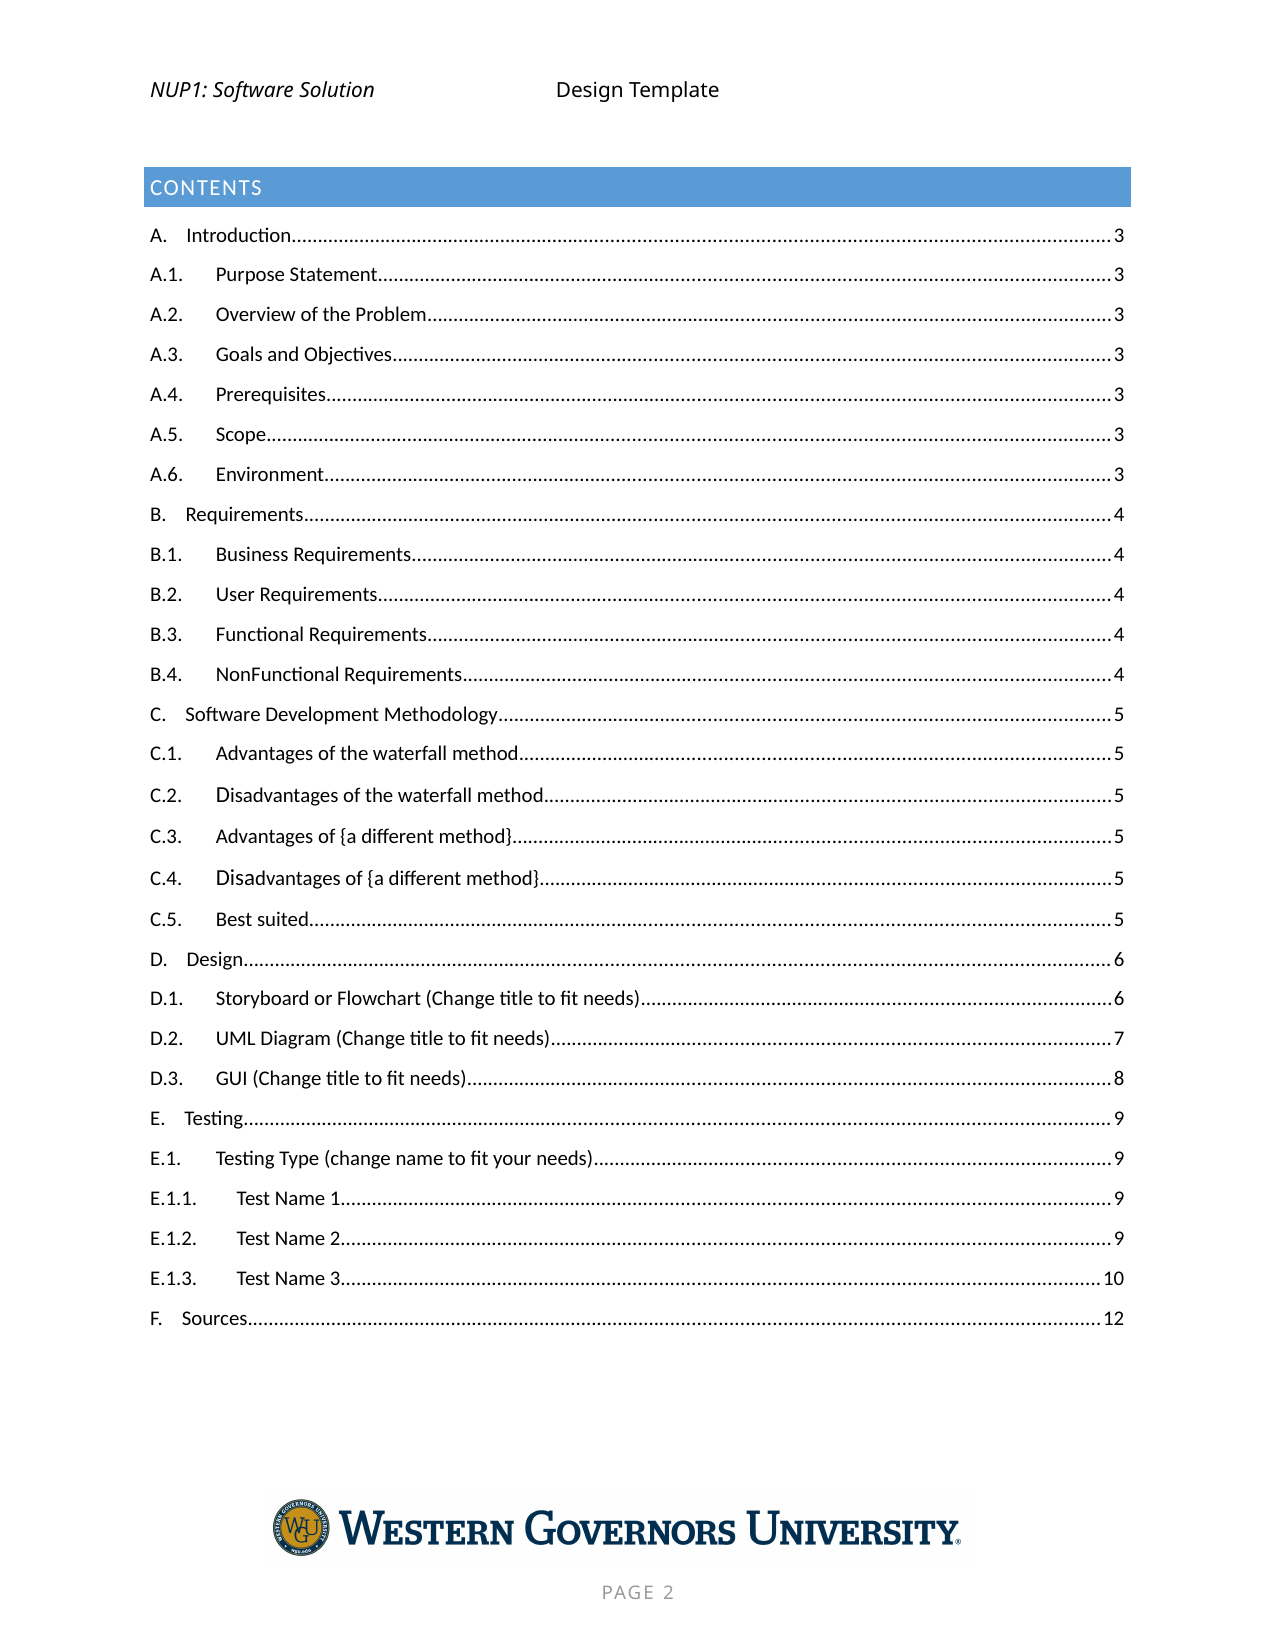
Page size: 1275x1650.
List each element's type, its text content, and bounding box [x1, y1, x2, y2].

text D.3. GUI (Change title to fit needs) 8 [150, 1065, 1125, 1091]
text B.4. NonFunctional Requirements 4 [150, 661, 1125, 686]
text A.3. Goals and Objectives 3 [150, 341, 1125, 367]
text E.1.1. Test Name 1 9 [150, 1185, 1125, 1210]
text D. Design 6 [150, 946, 1125, 971]
subtitle Contents [150, 173, 1125, 201]
picture [263, 1488, 974, 1567]
text D.2. UML Diagram (Change title to fit needs) 7 [150, 1025, 1125, 1051]
text E.1. Testing Type (change name to fit your needs) 9 [150, 1145, 1125, 1170]
text A.5. Scope 3 [150, 421, 1125, 447]
text C.5. Best suited 5 [150, 906, 1125, 931]
text A.4. Prerequisites 3 [150, 381, 1125, 407]
text B.3. Functional Requirements 4 [150, 621, 1125, 646]
text A.2. Overview of the Problem 3 [150, 301, 1125, 327]
text C.2. Disadvantages of the waterfall method 5 [150, 781, 1125, 808]
text A.6. Environment 3 [150, 461, 1125, 487]
text F. Sources 12 [150, 1305, 1125, 1330]
text C.3. Advantages of {a different method} 5 [150, 823, 1125, 848]
text C.4. Disadvantages of {a different method} 5 [150, 863, 1125, 891]
text B.1. Business Requirements 4 [150, 541, 1125, 566]
text B. Requirements 4 [150, 501, 1125, 527]
text B.2. User Requirements 4 [150, 581, 1125, 606]
text C. Software Development Methodology 5 [150, 701, 1125, 726]
text A. Introduction 3 [150, 222, 1125, 247]
text D.1. Storyboard or Flowchart (Change title to fit needs) 6 [150, 985, 1125, 1011]
text E.1.3. Test Name 3 10 [150, 1265, 1125, 1290]
text C.1. Advantages of the waterfall method 5 [150, 741, 1125, 766]
text E. Testing 9 [150, 1105, 1125, 1131]
text E.1.2. Test Name 2 9 [150, 1225, 1125, 1250]
text A.1. Purpose Statement 3 [150, 261, 1125, 287]
